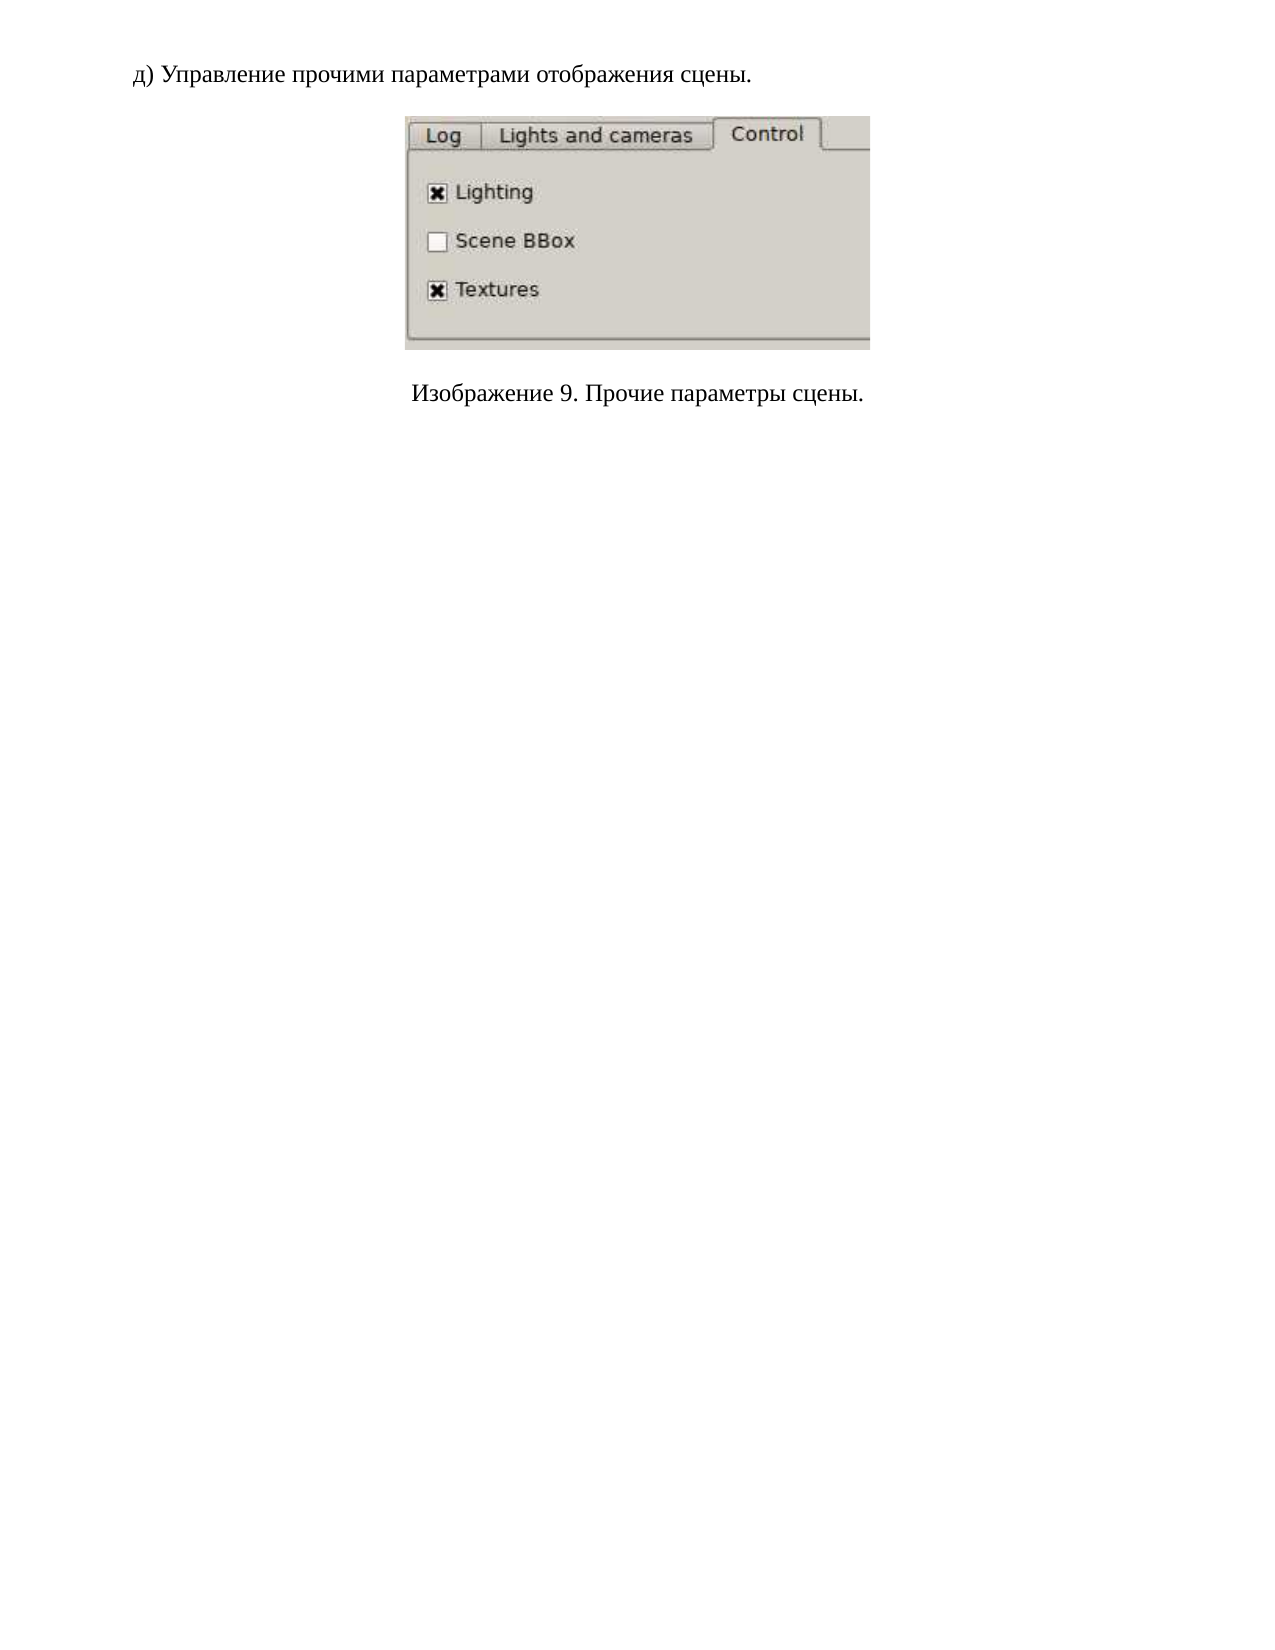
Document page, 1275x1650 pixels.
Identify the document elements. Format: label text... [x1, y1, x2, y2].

picture [404, 116, 871, 350]
text д) Управление прочими параметрами отображения сцены. [59, 59, 1216, 88]
text Изображение 9. Прочие параметры сцены. [59, 378, 1216, 407]
